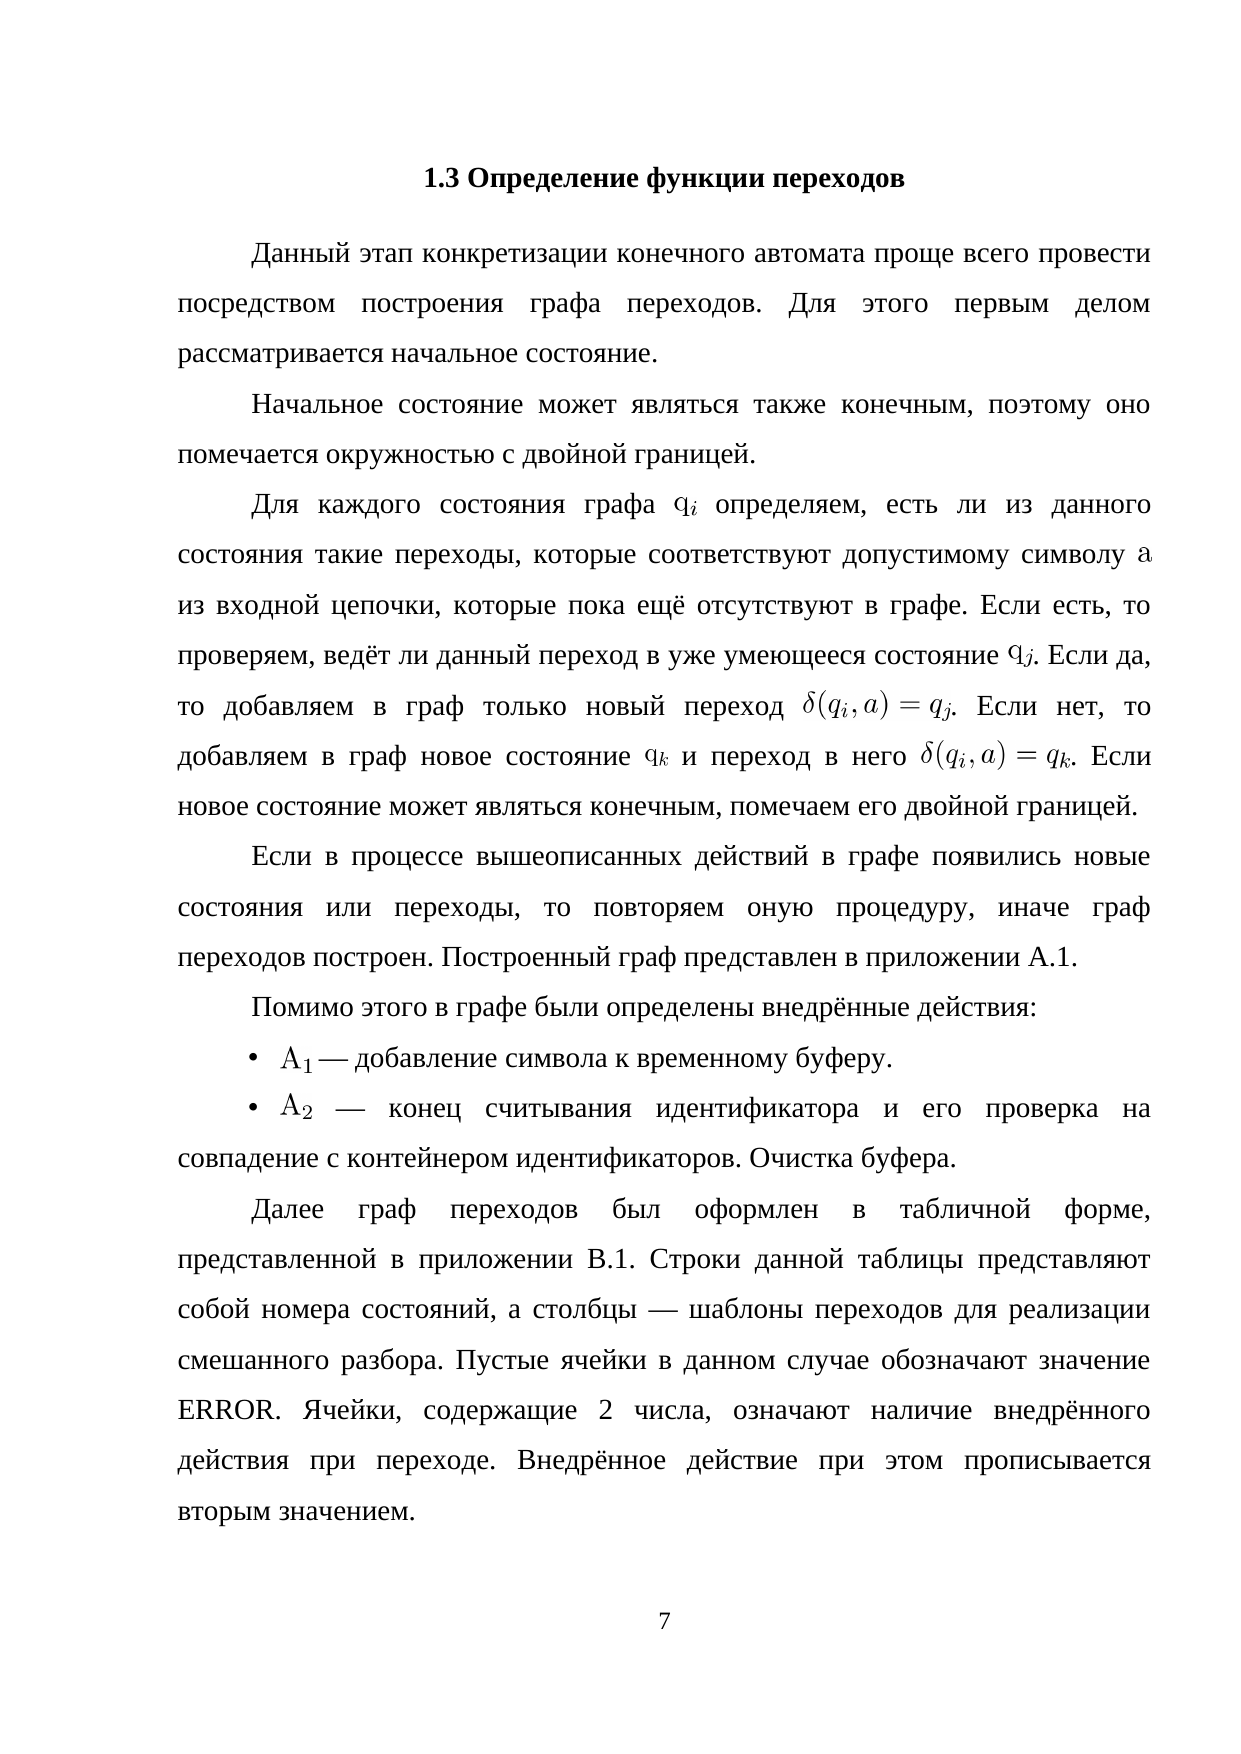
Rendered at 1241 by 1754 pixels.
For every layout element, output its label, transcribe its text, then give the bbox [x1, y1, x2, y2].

text Данный этап конкретизации конечного автомата проще всего провести посредством построения графа переходов. Для этого первым делом рассматривается начальное состояние. [177, 235, 1152, 369]
picture [1138, 547, 1152, 562]
list — добавление символа к временному буферу. [177, 1040, 1152, 1073]
text Помимо этого в графе были определены внедрённые действия: [177, 989, 1152, 1023]
picture [280, 1093, 312, 1119]
picture [280, 1046, 312, 1073]
text Далее граф переходов был оформлен в табличной форме, представленной в приложении B.1. Строки данной таблицы представляют собой номера состояний, а столбцы — шаблоны переходов для реализации смешанного разбора. Пустые ячейки в данном случае обозначают значение ERROR. Ячейки, содержащие 2 числа, означают наличие внедрённого действия при переходе. Внедрённое действие при этом прописывается вторым значением. [177, 1191, 1152, 1526]
picture [921, 740, 1070, 770]
picture [674, 497, 697, 516]
text Если в процессе вышеописанных действий в графе появились новые состояния или переходы, то повторяем оную процедуру, иначе граф переходов построен. Построенный граф представлен в приложении A.1. [177, 838, 1152, 973]
text Для каждого состояния графа определяем, есть ли из данного состояния такие переходы, которые соответствуют допустимому символу из входной цепочки, которые пока ещё отсутствуют в графе. Если есть, то проверяем, ведёт ли данный переход в уже умеющееся состояние . Если да, то добавляем в граф только новый переход . Если нет, то добавляем в граф новое состояние и переход в него . Если новое состояние может являться конечным, помечаем его двойной границей. [177, 486, 1152, 822]
picture [1008, 645, 1033, 667]
picture [803, 690, 951, 721]
subtitle 1.3 Определение функции переходов [177, 160, 1152, 193]
text Начальное состояние может являться также конечным, поэтому оно помечается окружностью с двойной границей. [177, 386, 1152, 469]
picture [645, 749, 668, 766]
list — конец считывания идентификатора и его проверка на совпадение с контейнером идентификаторов. Очистка буфера. [177, 1090, 1152, 1174]
